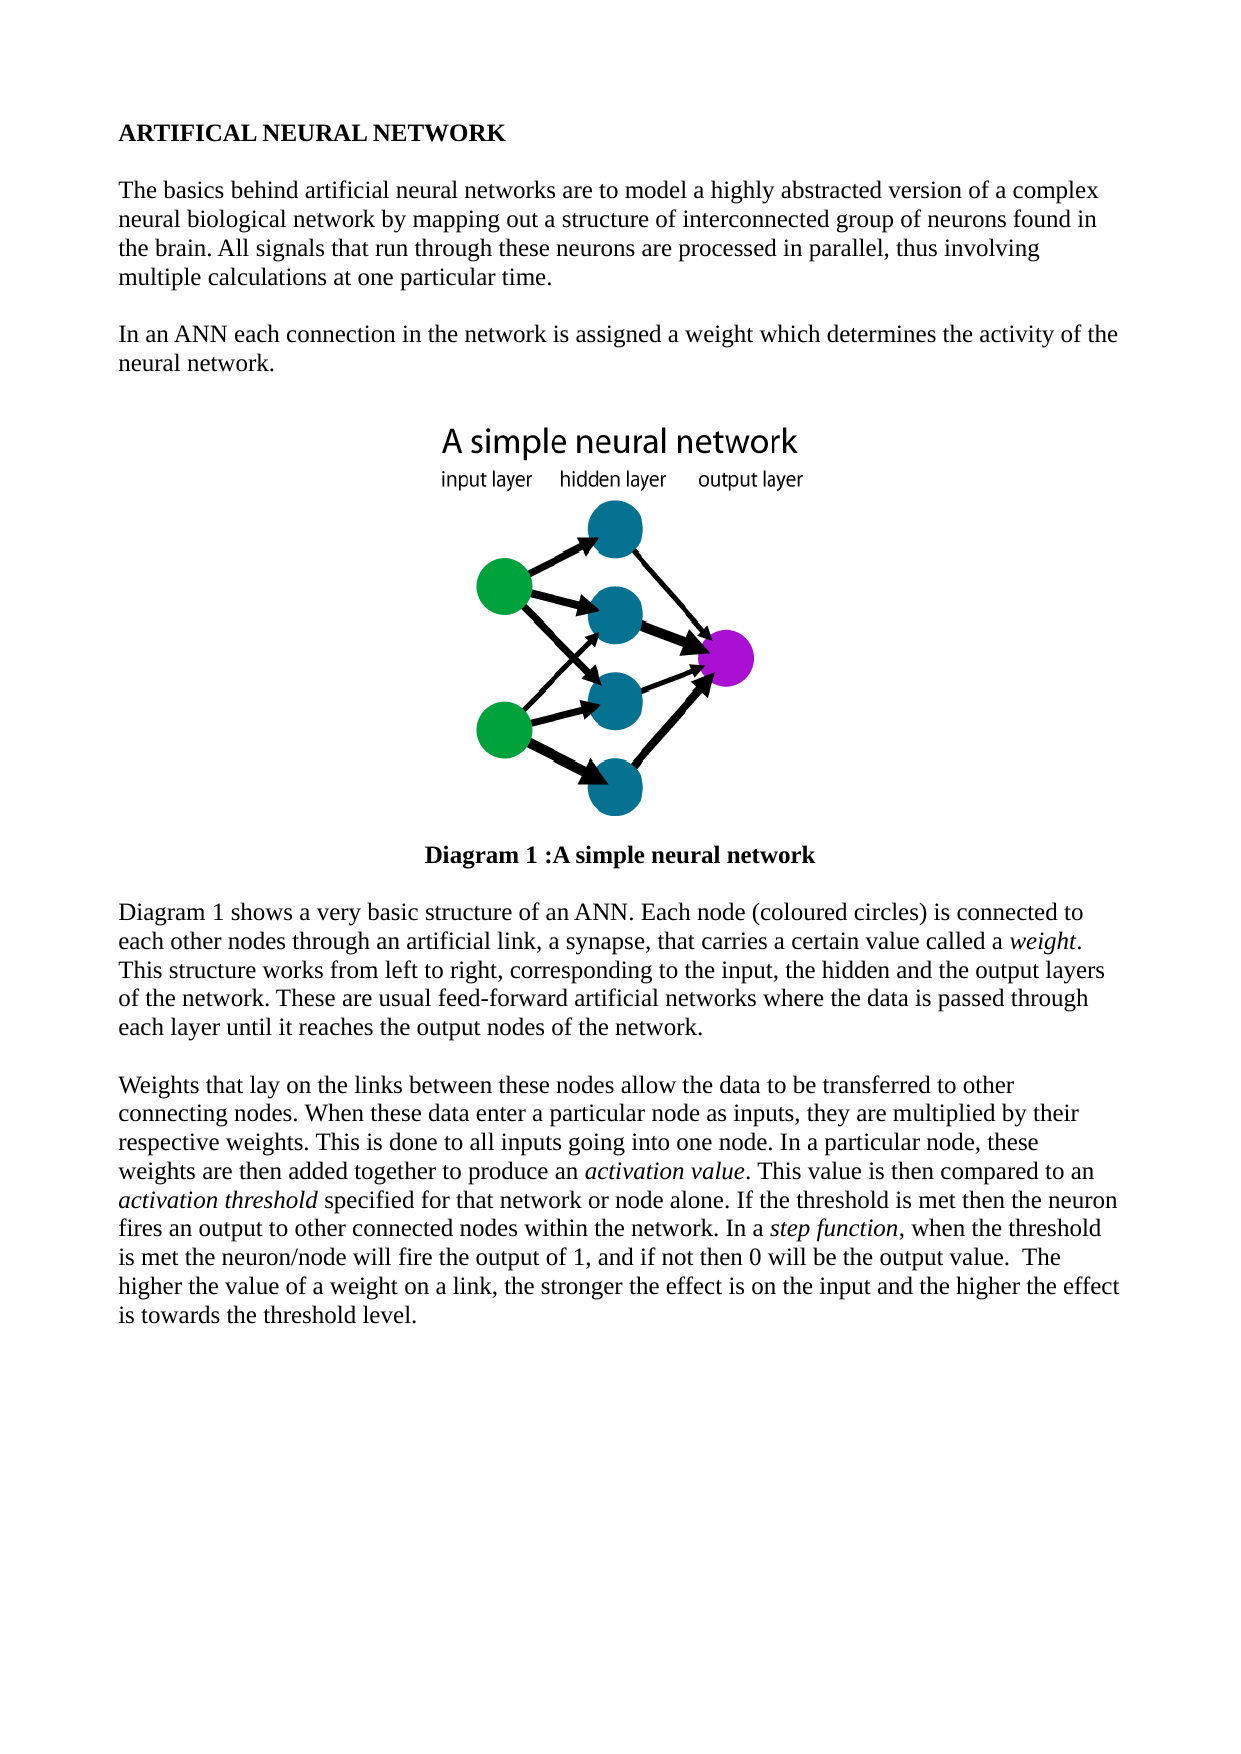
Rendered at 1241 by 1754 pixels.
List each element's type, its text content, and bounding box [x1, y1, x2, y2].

text Weights that lay on the links between these nodes allow the data to be transferred to other connecting nodes. When these data enter a particular node as inputs, they are multiplied by their respective weights. This is done to all inputs going into one node. In a particular node, these weights are then added together to produce an activation value. This value is then compared to an activation threshold specified for that network or node alone. If the threshold is met then the neuron fires an output to other connected nodes within the network. In a step function, when the threshold is met the neuron/node will fire the output of 1, and if not then 0 will be the output value. The higher the value of a weight on a link, the stronger the effect is on the input and the higher the effect is towards the threshold level. [118, 1070, 1122, 1328]
text Diagram 1 :A simple neural network [118, 840, 1122, 868]
text ARTIFICAL NEURAL NETWORK [118, 118, 1122, 147]
text In an ANN each connection in the network is assigned a weight which determines the activity of the neural network. [118, 319, 1122, 377]
picture [425, 414, 816, 831]
text Diagram 1 shows a very basic structure of an ANN. Each node (coloured circles) is connected to each other nodes through an artificial link, a synapse, that carries a certain value called a weight. This structure works from left to right, corresponding to the input, the hidden and the output layers of the network. These are usual feed-forward artificial networks where the data is passed through each layer until it reaches the output nodes of the network. [118, 897, 1122, 1041]
text The basics behind artificial neural networks are to model a highly abstracted version of a complex neural biological network by mapping out a structure of interconnected group of neurons found in the brain. All signals that run through these neurons are processed in parallel, thus involving multiple calculations at one particular time. [118, 176, 1122, 291]
